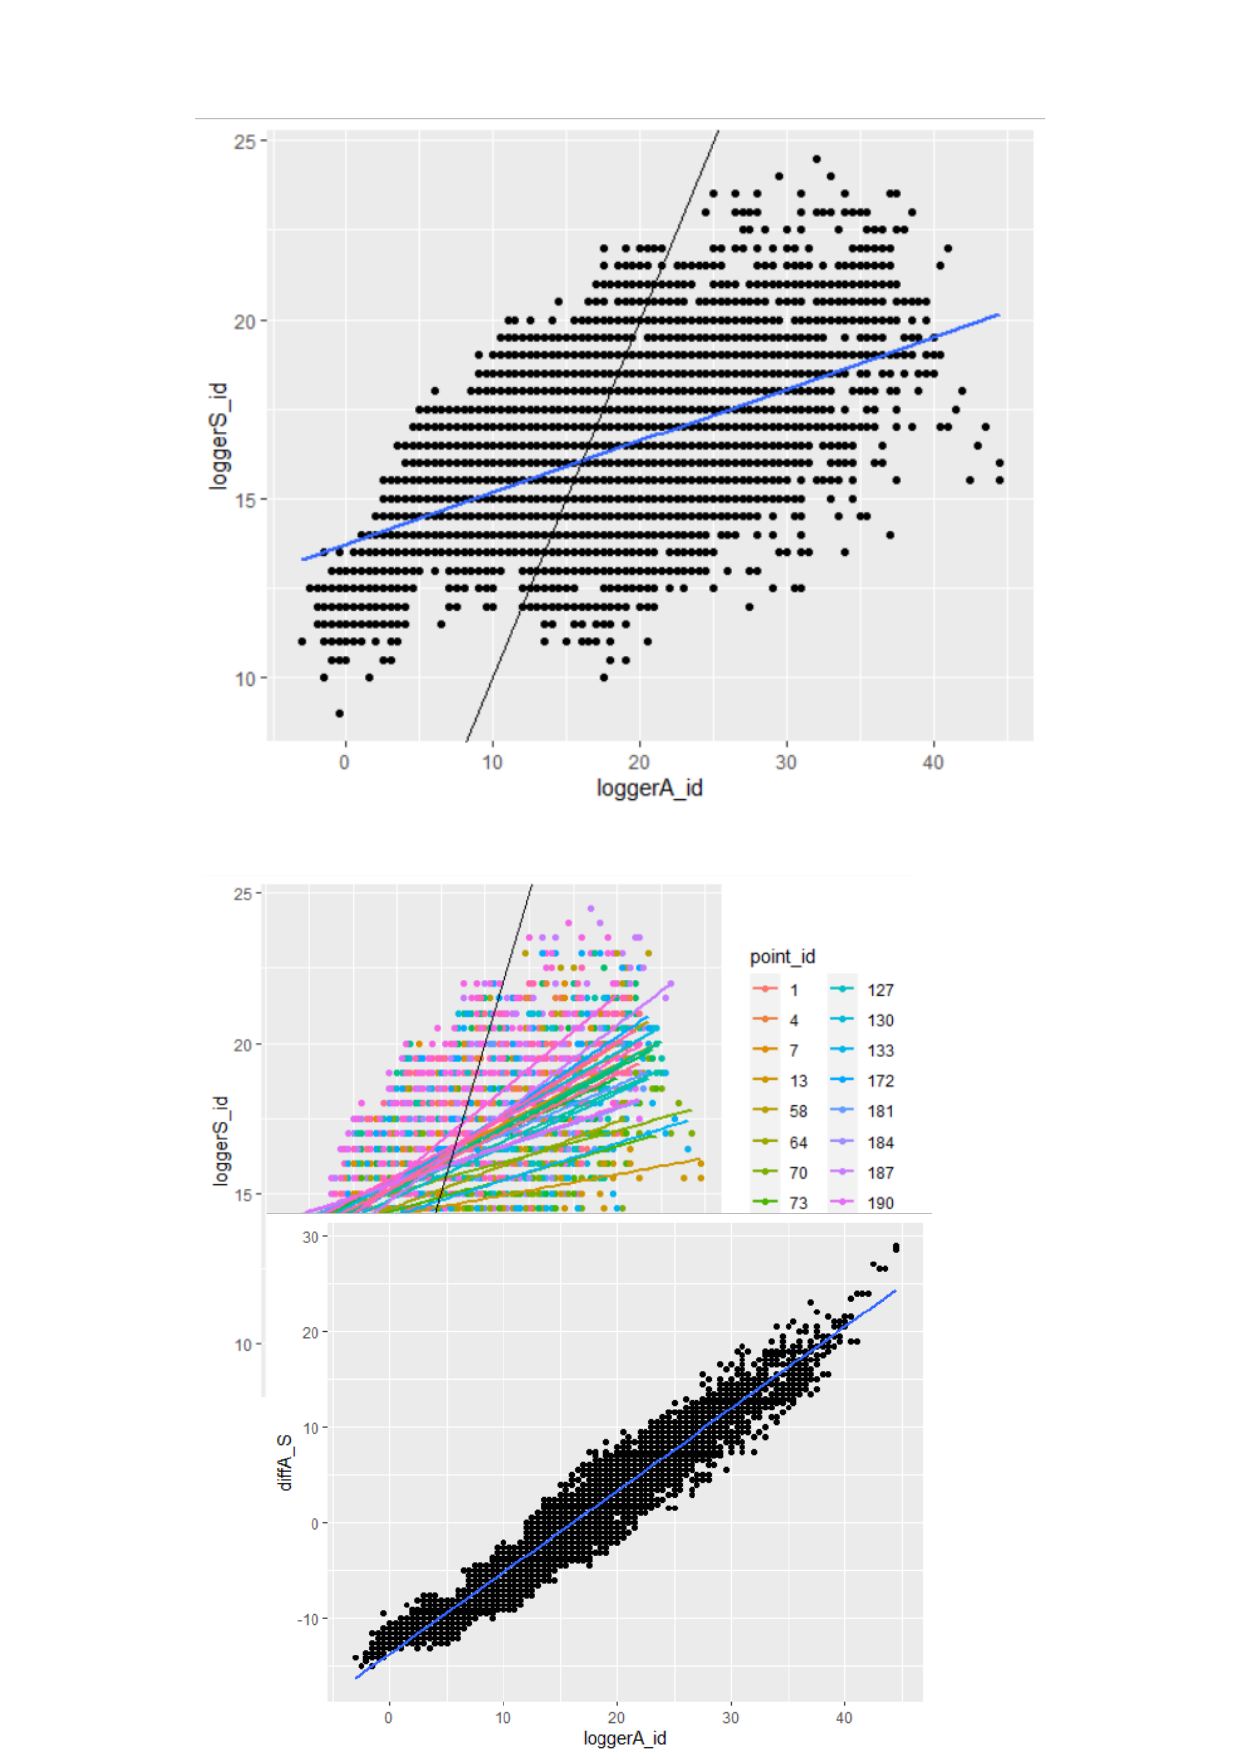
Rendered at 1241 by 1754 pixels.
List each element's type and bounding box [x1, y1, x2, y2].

picture [195, 118, 1045, 809]
picture [201, 875, 932, 1754]
